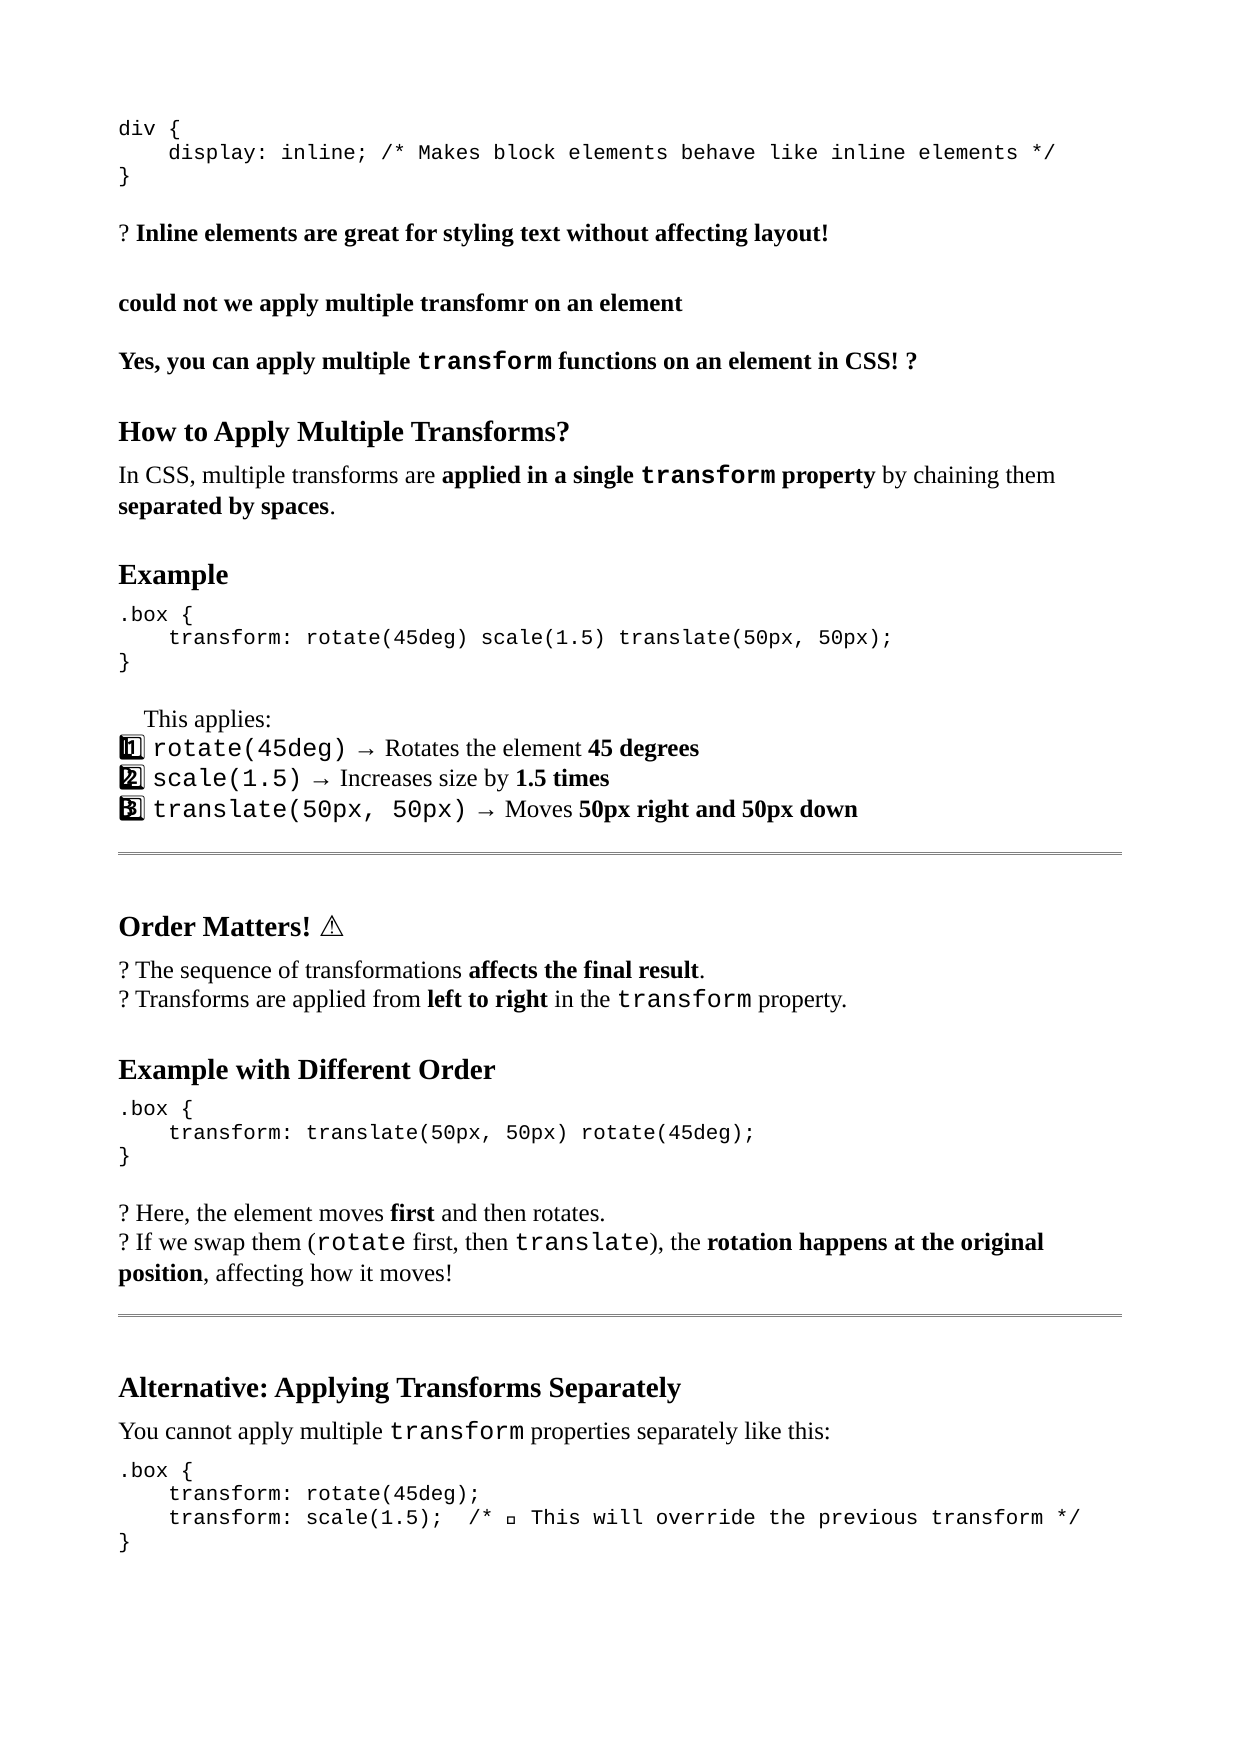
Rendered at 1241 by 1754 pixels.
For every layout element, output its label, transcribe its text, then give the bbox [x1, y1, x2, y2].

text ? Inline elements are great for styling text without affecting layout! [118, 218, 1122, 247]
text transform: rotate(45deg) scale(1.5) translate(50px, 50px); [118, 627, 1122, 651]
text } [118, 1531, 1122, 1554]
text } [118, 651, 1122, 674]
text transform: translate(50px, 50px) rotate(45deg); [118, 1122, 1122, 1145]
subtitle Alternative: Applying Transforms Separately [118, 1370, 1122, 1404]
text .box { [118, 603, 1122, 627]
text display: inline; /* Makes block elements behave like inline elements */ [118, 142, 1122, 165]
subtitle Example [118, 557, 1122, 591]
text could not we apply multiple transfomr on an element [118, 288, 1122, 317]
text You cannot apply multiple transform properties separately like this: [118, 1416, 1122, 1447]
text ✅ This applies: 1️⃣ rotate(45deg) → Rotates the element 45 degrees 2️⃣ scale(1.5) → Increases size by 1.5 times 3️⃣ translate(50px, 50px) → Moves 50px right and 50px down [118, 704, 1122, 825]
text ? Here, the element moves first and then rotates. ? If we swap them (rotate first, then translate), the rotation happens at the original position, affecting how it moves! [118, 1198, 1122, 1287]
text ? The sequence of transformations affects the final result. ? Transforms are applied from left to right in the transform property. [118, 955, 1122, 1014]
text } [118, 165, 1122, 189]
text Yes, you can apply multiple transform functions on an element in CSS! ? [118, 346, 1122, 377]
text In CSS, multiple transforms are applied in a single transform property by chaining them separated by spaces. [118, 460, 1122, 520]
text transform: scale(1.5); /* ❌ This will override the previous transform */ [118, 1507, 1122, 1531]
text } [118, 1145, 1122, 1169]
subtitle Order Matters! ⚠️ [118, 909, 1122, 942]
subtitle Example with Different Order [118, 1052, 1122, 1086]
text div { [118, 118, 1122, 142]
text .box { [118, 1460, 1122, 1483]
subtitle How to Apply Multiple Transforms? [118, 414, 1122, 448]
text .box { [118, 1098, 1122, 1122]
text transform: rotate(45deg); [118, 1483, 1122, 1507]
